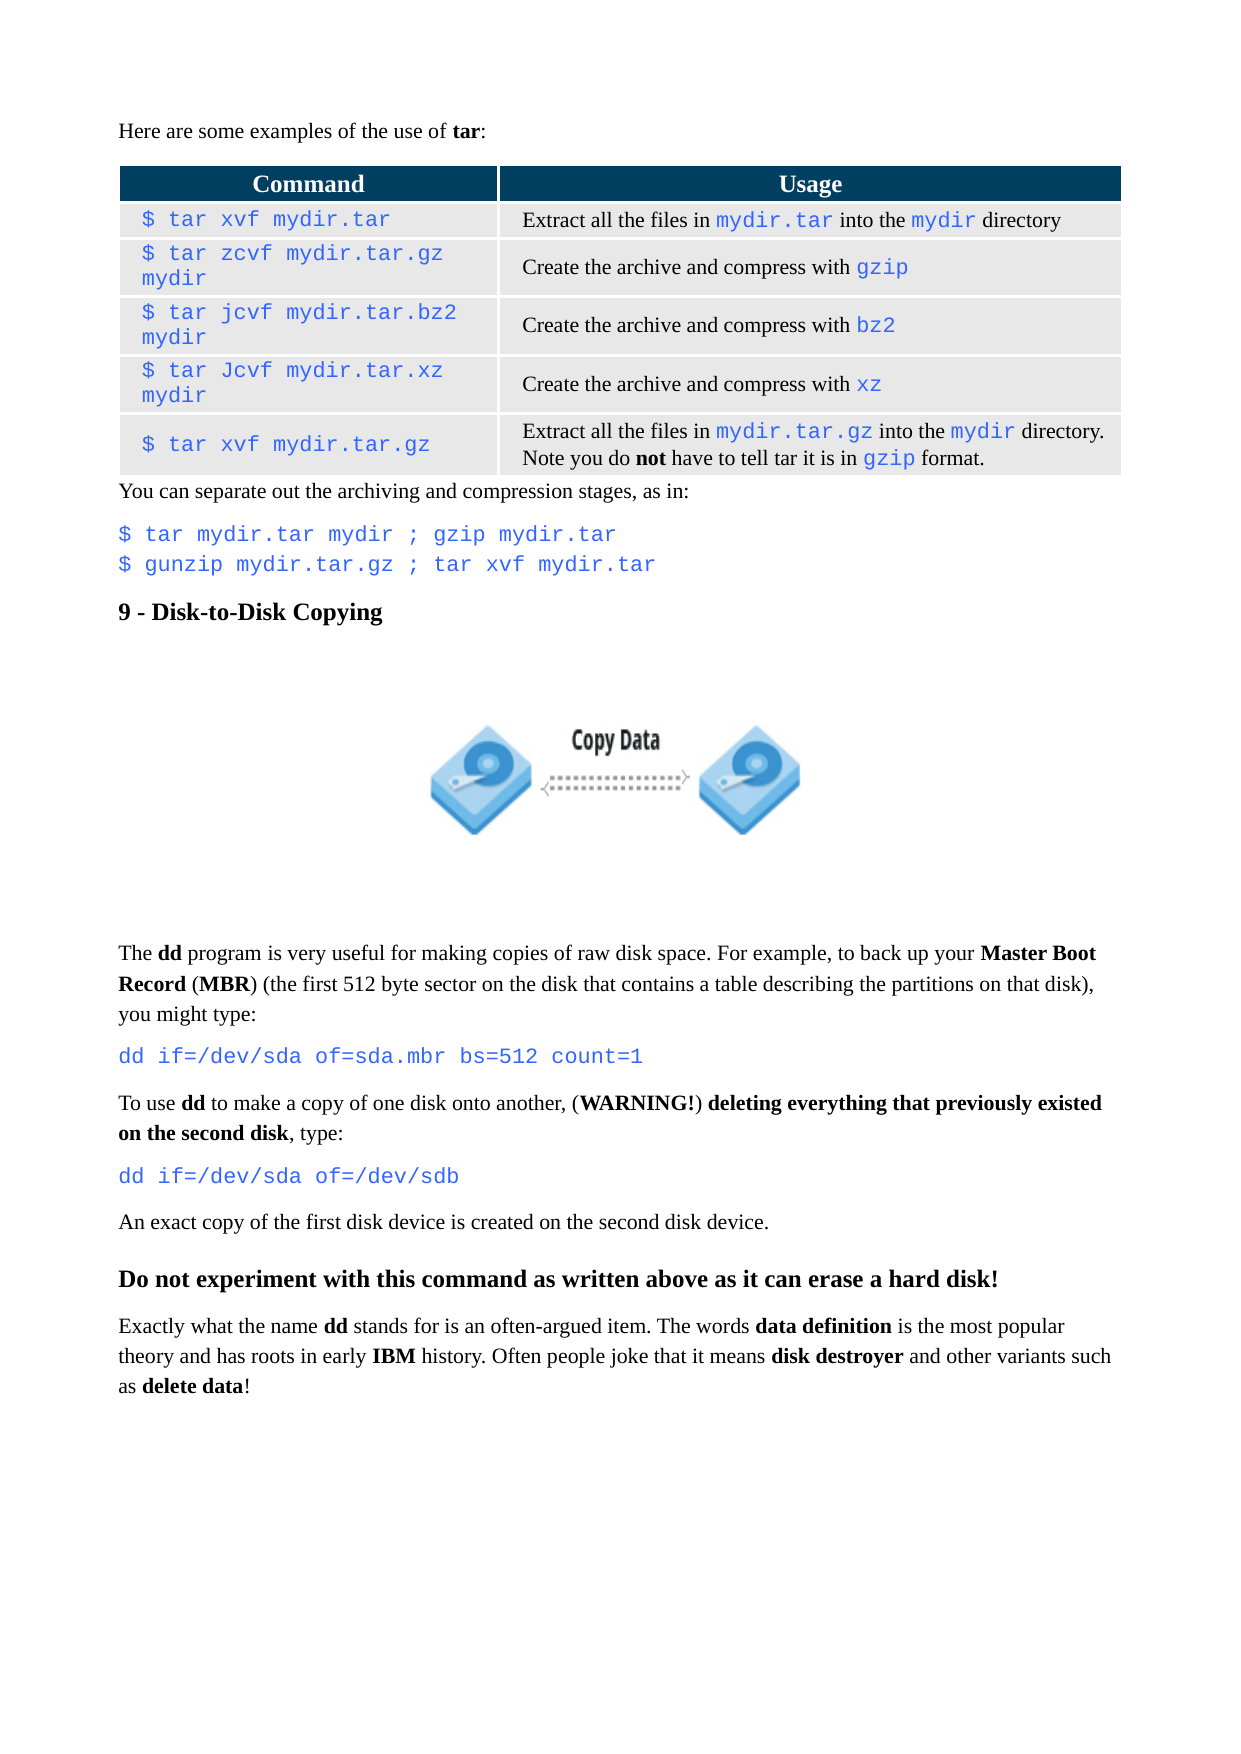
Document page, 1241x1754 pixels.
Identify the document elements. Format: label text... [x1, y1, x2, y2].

table_cell $ tar jcvf mydir.tar.bz2 mydir [120, 298, 497, 354]
table_cell Create the archive and compress with bz2 [500, 298, 1121, 354]
text The dd program is very useful for making copies of raw disk space. For example, to back up your Master Boot Record (MBR) (the first 512 byte sector on the disk that contains a table describing the partitions on that disk), you might type: [118, 940, 1122, 1026]
table_cell Create the archive and compress with xz [500, 357, 1121, 412]
table_cell $ tar xvf mydir.tar [120, 204, 497, 237]
picture [397, 646, 843, 912]
table_cell Extract all the files in mydir.tar.gz into the mydir directory. Note you do not have to tell tar it is in gzip format. [500, 415, 1121, 475]
table_header Command [120, 166, 497, 201]
table_cell $ tar xvf mydir.tar.gz [120, 415, 497, 475]
table_cell Create the archive and compress with gzip [500, 240, 1121, 295]
table_header Usage [500, 166, 1121, 201]
text 9 - Disk-to-Disk Copying [118, 597, 1122, 626]
text dd if=/dev/sda of=/dev/sdb [118, 1165, 1122, 1190]
text Here are some examples of the use of tar: [118, 118, 1122, 143]
text Exactly what the name dd stands for is an often-argued item. The words data definition is the most popular theory and has roots in early IBM history. Often people joke that it means disk destroyer and other variants such as delete data! [118, 1313, 1122, 1399]
text You can separate out the archiving and compression stages, as in: [118, 478, 1122, 503]
text An exact copy of the first disk device is created on the second disk device. [118, 1209, 1122, 1234]
text $ tar mydir.tar mydir ; gzip mydir.tar $ gunzip mydir.tar.gz ; tar xvf mydir.tar [118, 523, 1122, 577]
text Do not experiment with this command as written above as it can erase a hard disk! [118, 1264, 1122, 1293]
table_cell Extract all the files in mydir.tar into the mydir directory [500, 204, 1121, 237]
text dd if=/dev/sda of=sda.mbr bs=512 count=1 [118, 1046, 1122, 1070]
table_cell $ tar zcvf mydir.tar.gz mydir [120, 240, 497, 295]
text To use dd to make a copy of one disk onto another, (WARNING!) deleting everything that previously existed on the second disk, type: [118, 1090, 1122, 1145]
table_cell $ tar Jcvf mydir.tar.xz mydir [120, 357, 497, 412]
